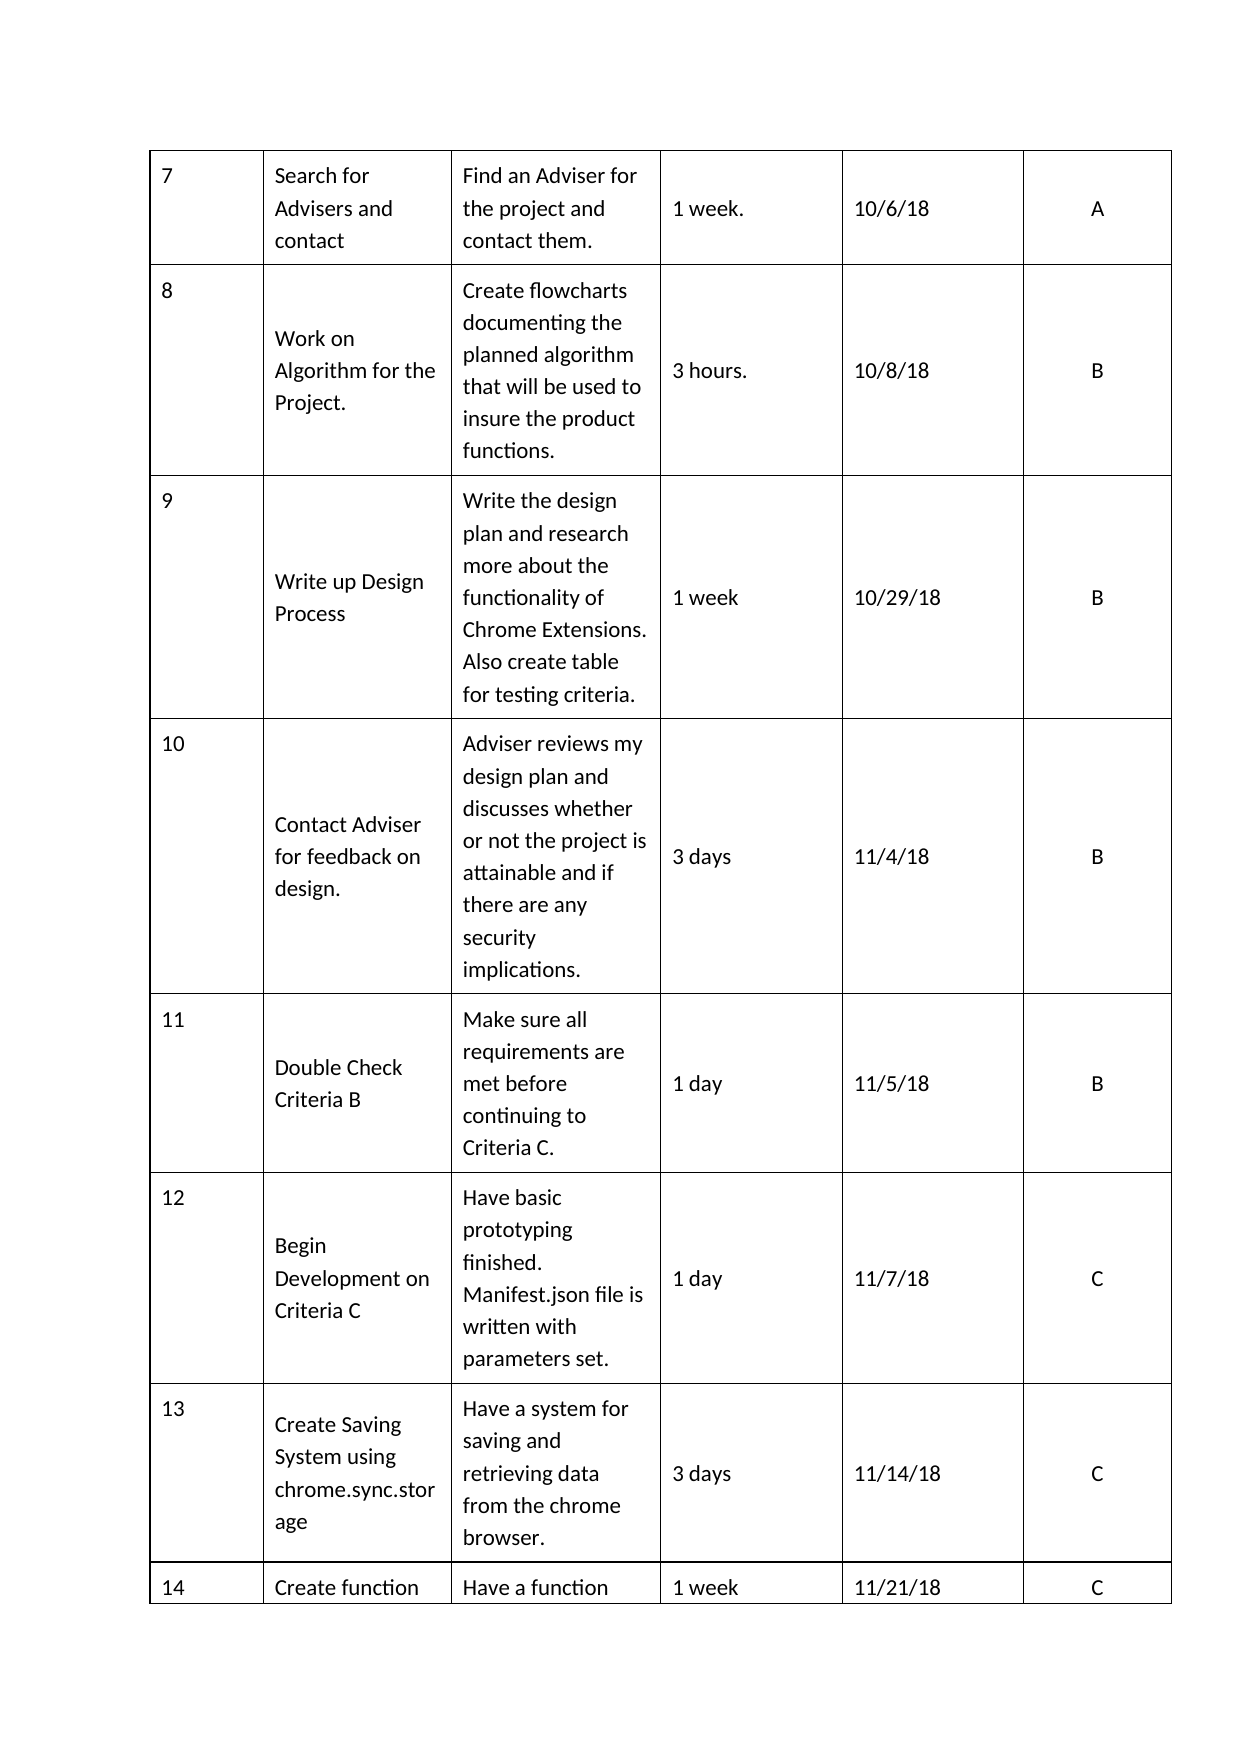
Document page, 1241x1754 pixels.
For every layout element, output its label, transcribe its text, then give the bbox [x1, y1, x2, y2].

table_cell 7 [151, 151, 263, 264]
table_cell Have basic prototyping finished. Manifest.json file is written with parameters set. [452, 1173, 660, 1383]
table_cell 1 day [661, 1173, 842, 1383]
table_cell 14 [151, 1563, 263, 1603]
table_cell 10 [151, 719, 263, 993]
table_cell Begin Development on Criteria C [264, 1173, 451, 1383]
table_cell 1 week [661, 476, 842, 718]
table_cell 3 days [661, 1384, 842, 1561]
table_cell Make sure all requirements are met before continuing to Criteria C. [452, 994, 660, 1172]
table_cell 11/7/18 [843, 1173, 1023, 1383]
table_cell 1 day [661, 994, 842, 1172]
table_cell 13 [151, 1384, 263, 1561]
table_cell Find an Adviser for the project and contact them. [452, 151, 660, 264]
table_cell 1 week. [661, 151, 842, 264]
table_cell C [1024, 1563, 1171, 1603]
table_cell Double Check Criteria B [264, 994, 451, 1172]
table_cell 3 hours. [661, 265, 842, 475]
table_cell 9 [151, 476, 263, 718]
table_cell Have a function [452, 1563, 660, 1603]
table_cell 1 week [661, 1563, 842, 1603]
table_cell 8 [151, 265, 263, 475]
table_cell 3 days [661, 719, 842, 993]
table_cell 11/5/18 [843, 994, 1023, 1172]
table_cell B [1024, 476, 1171, 718]
table_cell Adviser reviews my design plan and discusses whether or not the project is attainable and if there are any security implications. [452, 719, 660, 993]
table_cell 10/6/18 [843, 151, 1023, 264]
table_cell 10/8/18 [843, 265, 1023, 475]
table_cell 10/29/18 [843, 476, 1023, 718]
table_cell Create function [264, 1563, 451, 1603]
table_cell A [1024, 151, 1171, 264]
table_cell B [1024, 265, 1171, 475]
table_cell Write up Design Process [264, 476, 451, 718]
table_cell 11/21/18 [843, 1563, 1023, 1603]
table_cell Contact Adviser for feedback on design. [264, 719, 451, 993]
table_cell Write the design plan and research more about the functionality of Chrome Extensions. Also create table for testing criteria. [452, 476, 660, 718]
table_cell 11/4/18 [843, 719, 1023, 993]
table_cell Work on Algorithm for the Project. [264, 265, 451, 475]
table_cell 12 [151, 1173, 263, 1383]
table_cell Create flowcharts documenting the planned algorithm that will be used to insure the product functions. [452, 265, 660, 475]
table_cell 11/14/18 [843, 1384, 1023, 1561]
table_cell B [1024, 994, 1171, 1172]
table_cell C [1024, 1173, 1171, 1383]
table_cell Create Saving System using chrome.sync.storage [264, 1384, 451, 1561]
table_cell 11 [151, 994, 263, 1172]
table_cell C [1024, 1384, 1171, 1561]
table_cell Search for Advisers and contact [264, 151, 451, 264]
table_cell B [1024, 719, 1171, 993]
table_cell Have a system for saving and retrieving data from the chrome browser. [452, 1384, 660, 1561]
